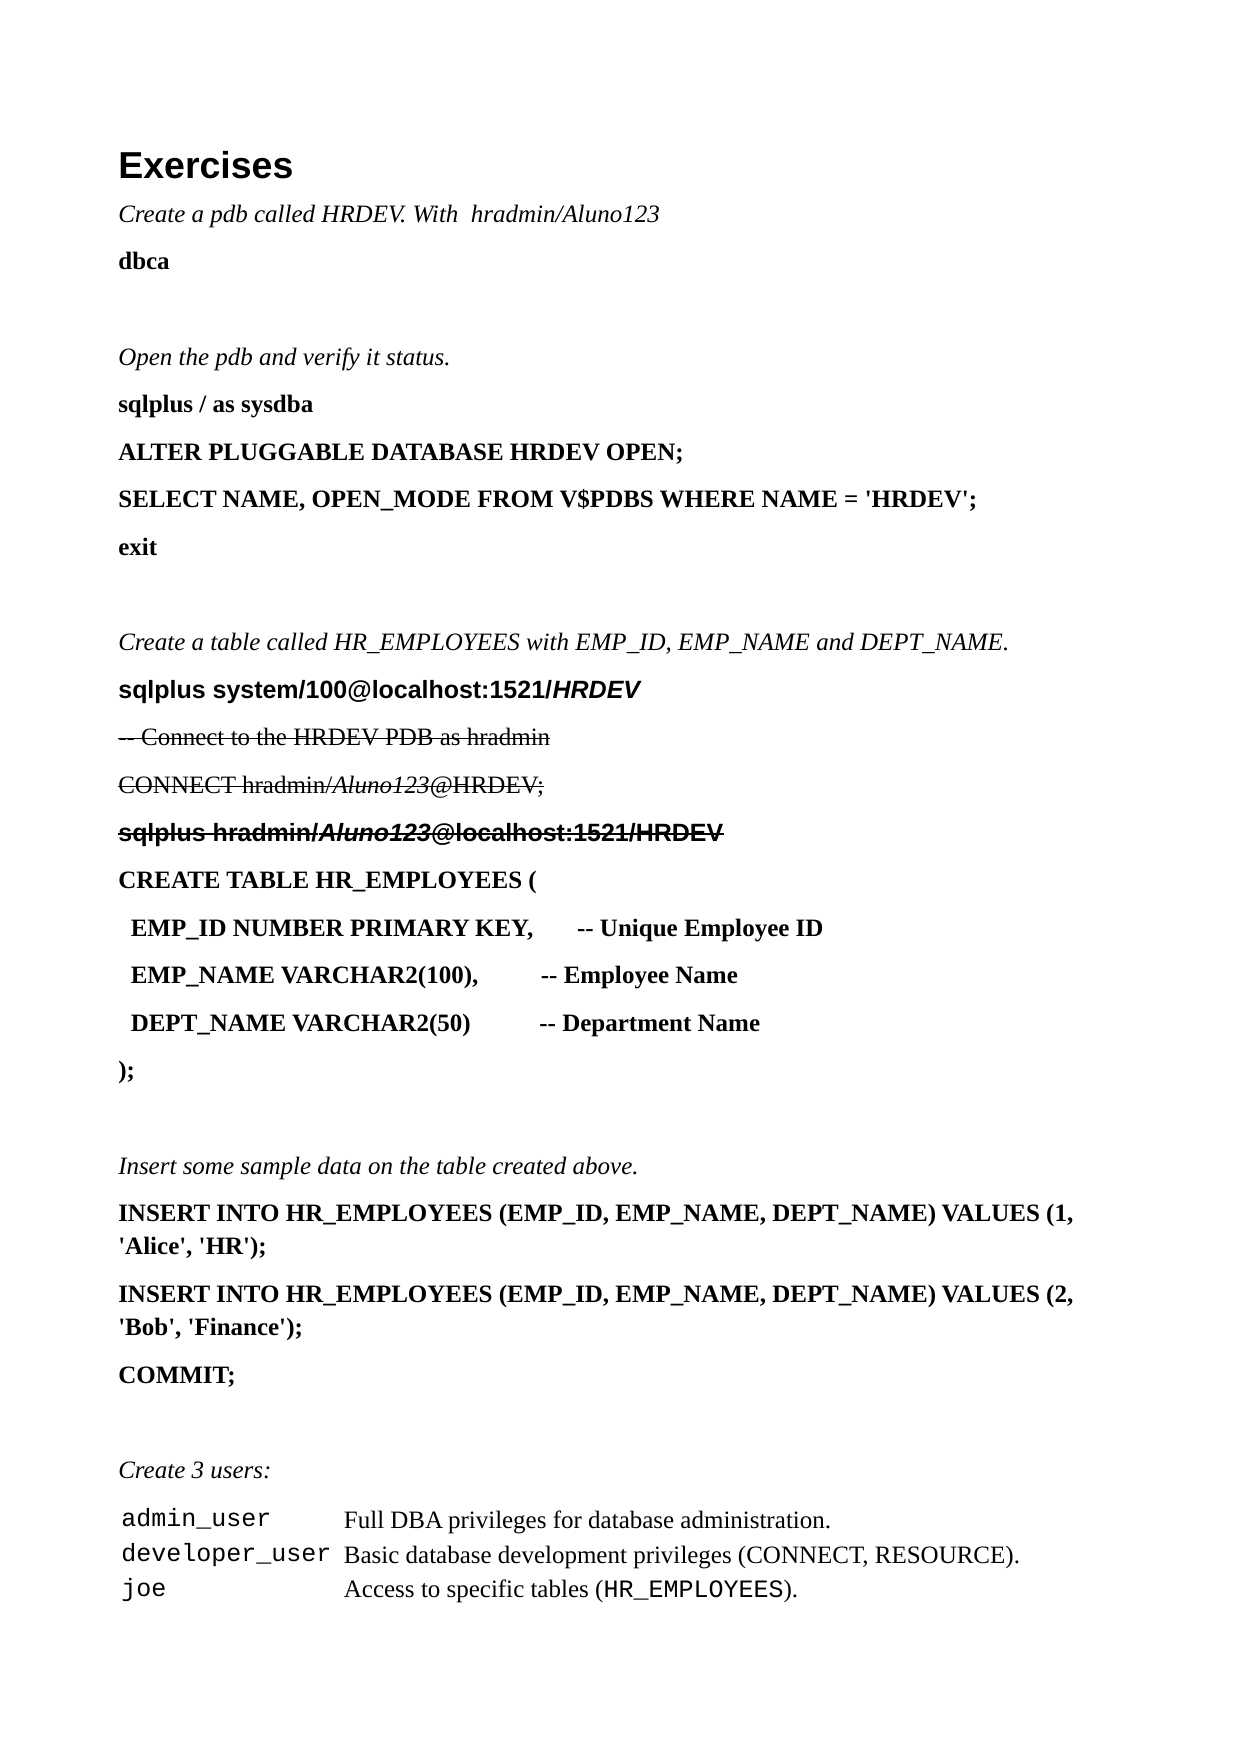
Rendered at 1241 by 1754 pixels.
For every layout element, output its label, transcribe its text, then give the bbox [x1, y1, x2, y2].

text CREATE TABLE HR_EMPLOYEES ( [118, 865, 1122, 894]
text DEPT_NAME VARCHAR2(50) -- Department Name [118, 1008, 1122, 1037]
table_header Full DBA privileges for database administration. [341, 1503, 1035, 1537]
table_cell joe [118, 1572, 341, 1608]
table_cell Access to specific tables (HR_EMPLOYEES). [341, 1572, 1035, 1608]
text sqlplus / as sysdba [118, 389, 1122, 418]
subtitle Exercises [118, 143, 1122, 186]
text SELECT NAME, OPEN_MODE FROM V$PDBS WHERE NAME = 'HRDEV'; [118, 484, 1122, 513]
text Create a pdb called HRDEV. With hradmin/Aluno123 [118, 199, 1122, 227]
text Insert some sample data on the table created above. [118, 1151, 1122, 1179]
text ); [118, 1056, 1122, 1084]
text sqlplus hradmin/Aluno123@localhost:1521/HRDEV [118, 818, 1122, 846]
text EMP_ID NUMBER PRIMARY KEY, -- Unique Employee ID [118, 913, 1122, 942]
table_header admin_user [118, 1503, 341, 1537]
text CONNECT hradmin/Aluno123@HRDEV; [118, 770, 1122, 799]
text Create 3 users: [118, 1455, 1122, 1484]
text ALTER PLUGGABLE DATABASE HRDEV OPEN; [118, 437, 1122, 466]
text dbca [118, 246, 1122, 275]
table_cell Basic database development privileges (CONNECT, RESOURCE). [341, 1537, 1035, 1572]
text Open the pdb and verify it status. [118, 342, 1122, 370]
text INSERT INTO HR_EMPLOYEES (EMP_ID, EMP_NAME, DEPT_NAME) VALUES (1, 'Alice', 'HR'); [118, 1198, 1122, 1260]
text INSERT INTO HR_EMPLOYEES (EMP_ID, EMP_NAME, DEPT_NAME) VALUES (2, 'Bob', 'Finance'); [118, 1279, 1122, 1341]
text exit [118, 532, 1122, 561]
table_cell developer_user [118, 1537, 341, 1572]
text -- Connect to the HRDEV PDB as hradmin [118, 722, 1122, 751]
text COMMIT; [118, 1360, 1122, 1388]
text EMP_NAME VARCHAR2(100), -- Employee Name [118, 960, 1122, 989]
text sqlplus system/100@localhost:1521/HRDEV [118, 675, 1122, 703]
text Create a table called HR_EMPLOYEES with EMP_ID, EMP_NAME and DEPT_NAME. [118, 627, 1122, 656]
